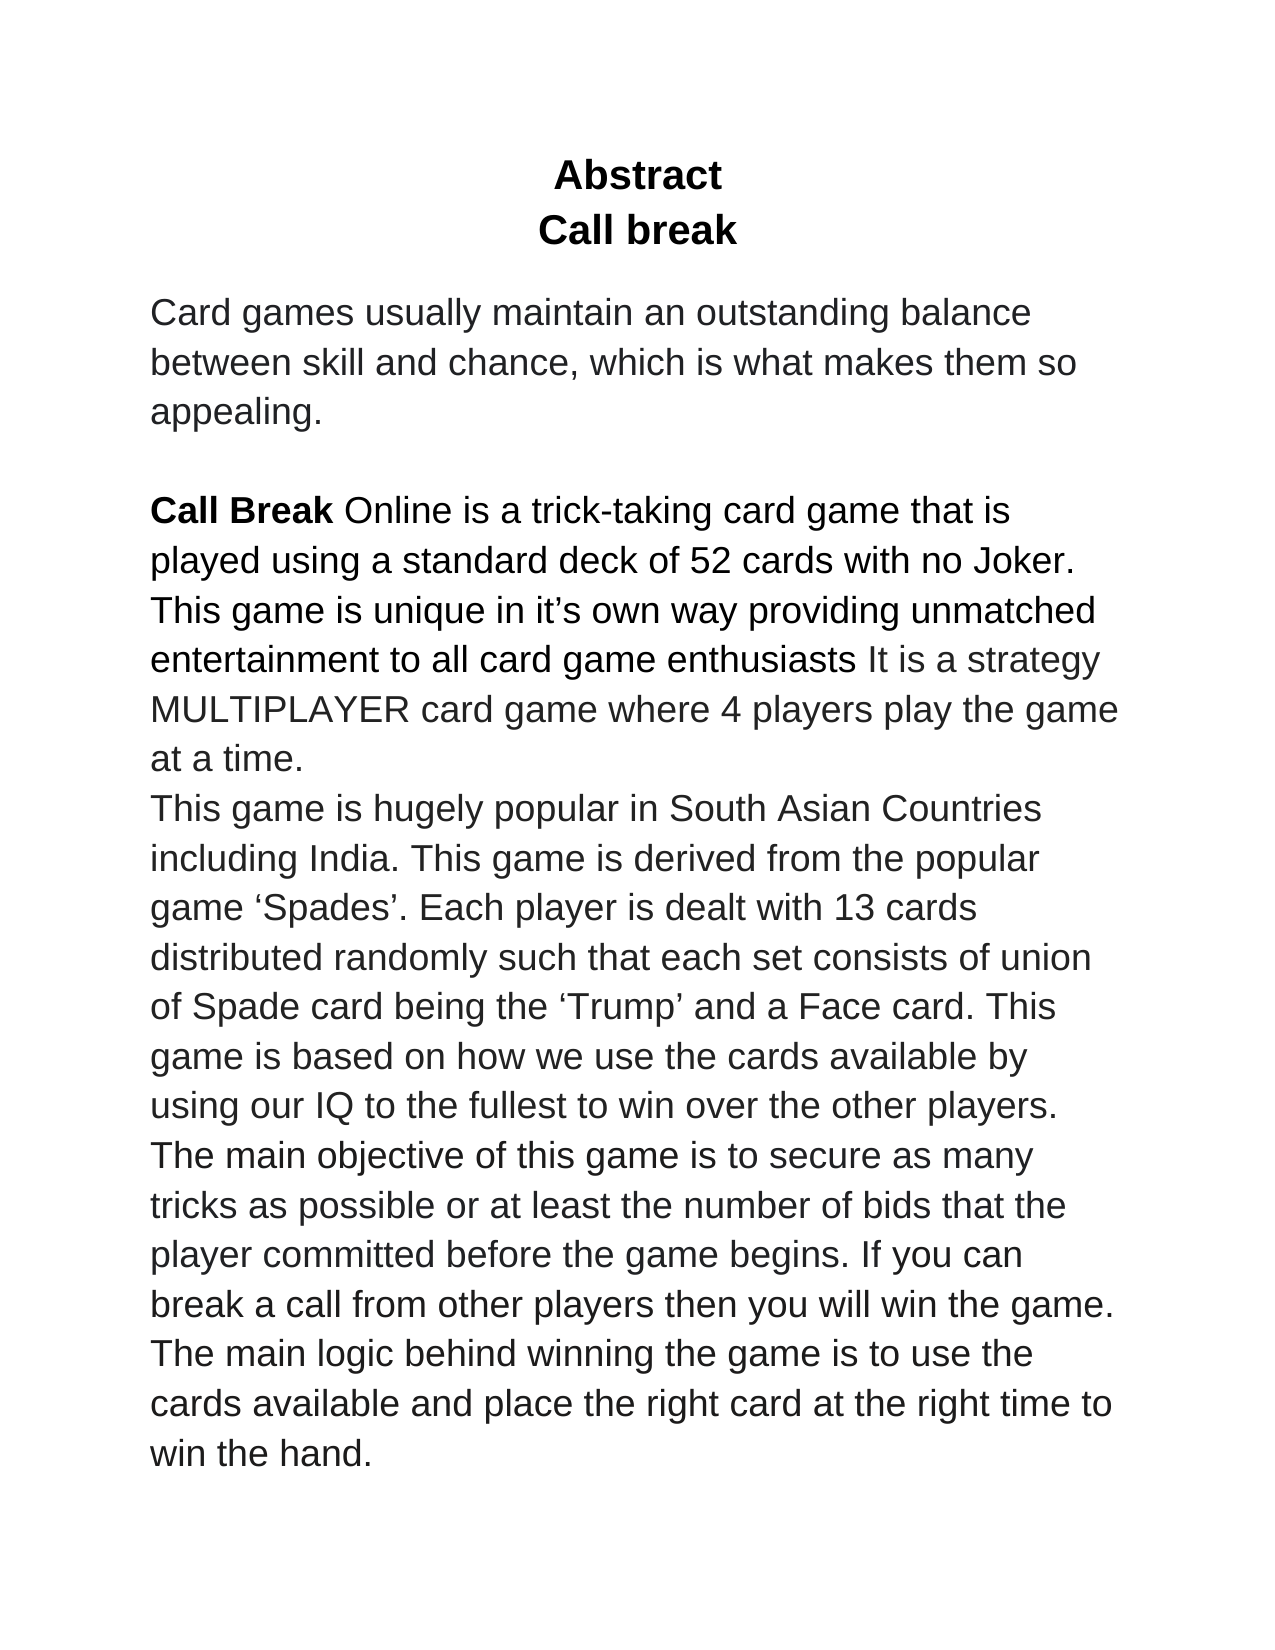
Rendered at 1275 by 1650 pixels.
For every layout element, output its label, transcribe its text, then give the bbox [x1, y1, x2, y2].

text Call break [150, 205, 1125, 253]
text Call Break Online is a trick-taking card game that is played using a standard deck of 52 cards with no Joker. This game is unique in it’s own way providing unmatched entertainment to all card game enthusiasts It is a strategy MULTIPLAYER card game where 4 players play the game at a time. [150, 489, 1125, 780]
text This game is hugely popular in South Asian Countries including India. This game is derived from the popular game ‘Spades’. Each player is dealt with 13 cards distributed randomly such that each set consists of union of Spade card being the ‘Trump’ and a Face card. This game is based on how we use the cards available by using our IQ to the fullest to win over the other players. The main objective of this game is to secure as many tricks as possible or at least the number of bids that the player committed before the game begins. If you can break a call from other players then you will win the game. The main logic behind winning the game is to use the cards available and place the right card at the right time to win the hand. [150, 786, 1125, 1474]
text Card games usually maintain an outstanding balance between skill and chance, which is what makes them so appealing. [150, 290, 1125, 433]
text Abstract [150, 150, 1125, 198]
